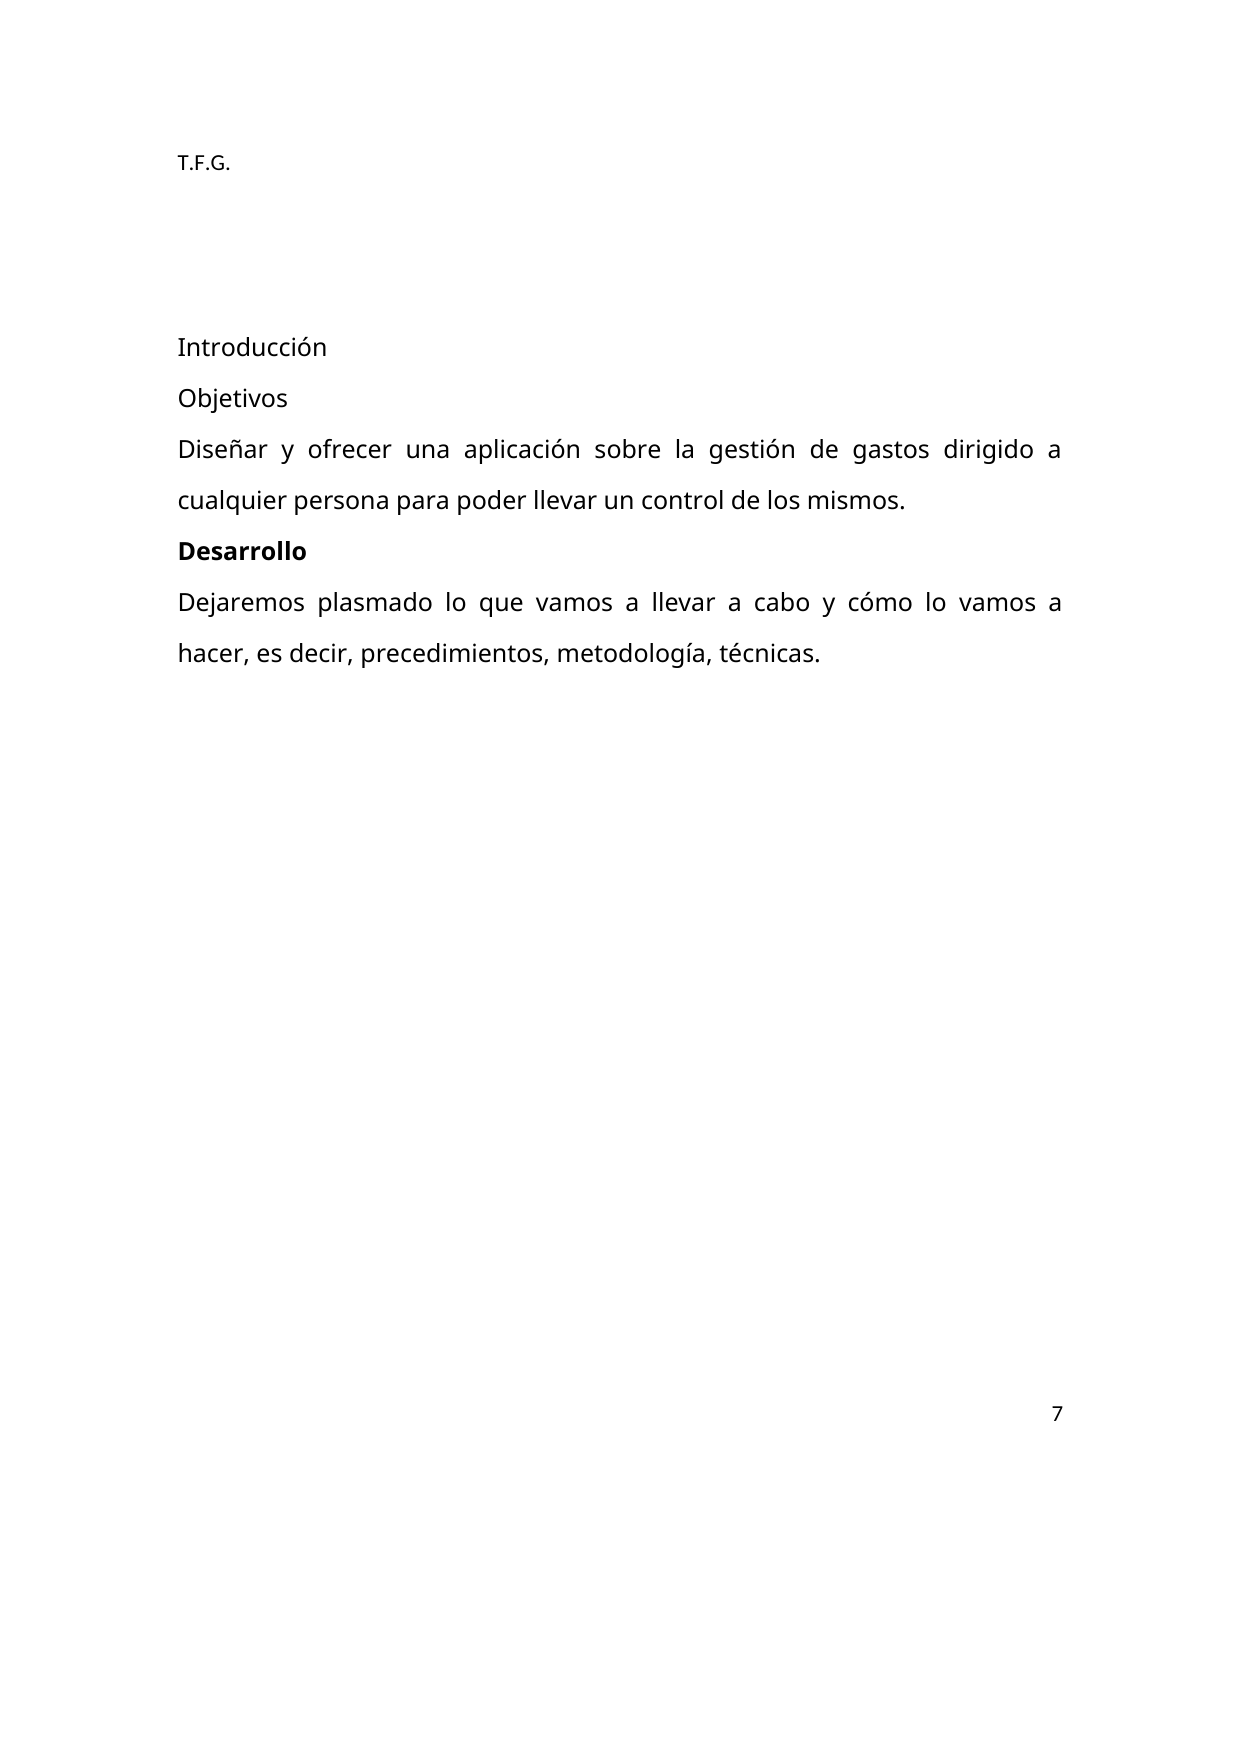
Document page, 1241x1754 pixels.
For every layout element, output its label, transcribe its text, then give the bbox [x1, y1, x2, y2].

text Diseñar y ofrecer una aplicación sobre la gestión de gastos dirigido a cualquier persona para poder llevar un control de los mismos. [177, 431, 1063, 516]
text Dejaremos plasmado lo que vamos a llevar a cabo y cómo lo vamos a hacer, es decir, precedimientos, metodología, técnicas. [177, 584, 1063, 669]
text Objetivos [177, 380, 1063, 414]
text Desarrollo [177, 533, 1063, 567]
text Introducción [177, 329, 1063, 363]
